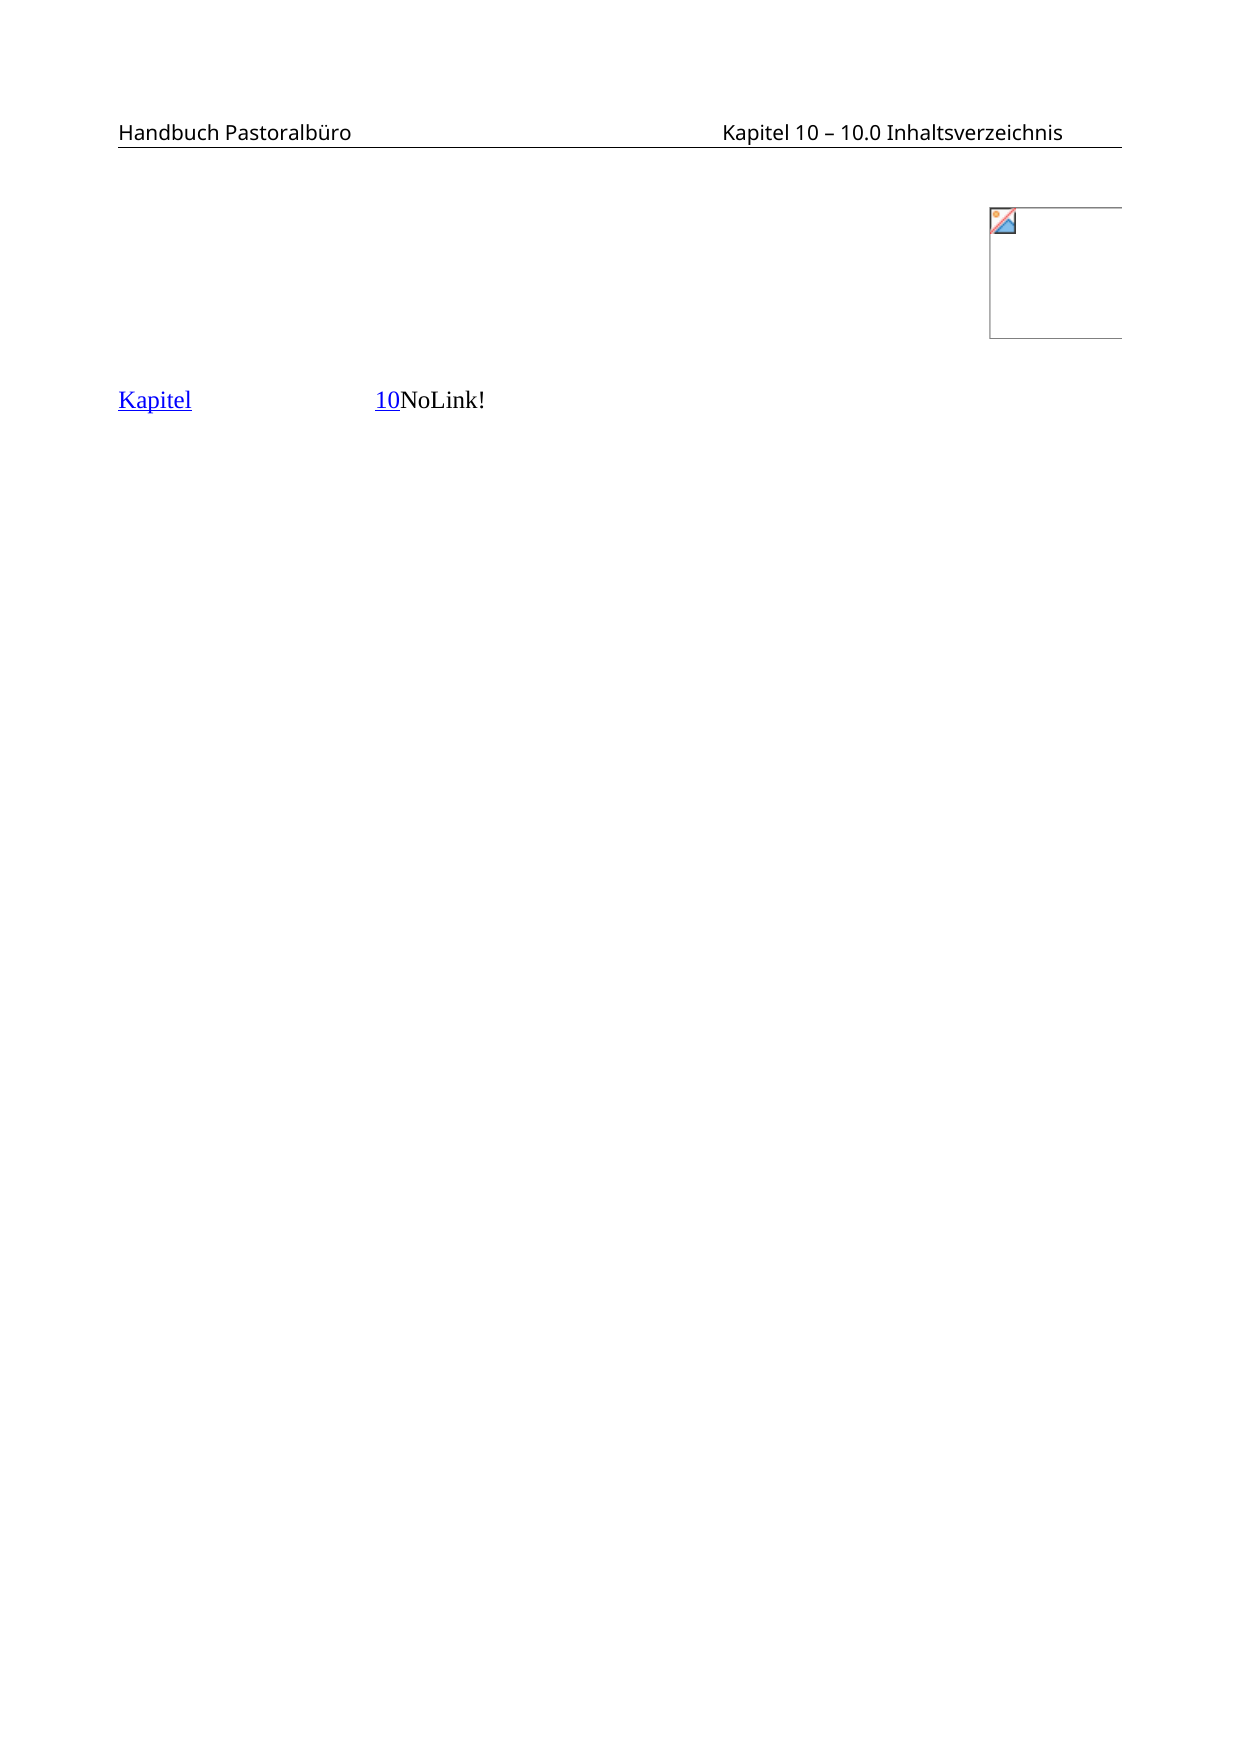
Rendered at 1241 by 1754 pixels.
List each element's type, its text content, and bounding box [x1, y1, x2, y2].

text Kapitel 10NoLink! [118, 377, 1122, 417]
